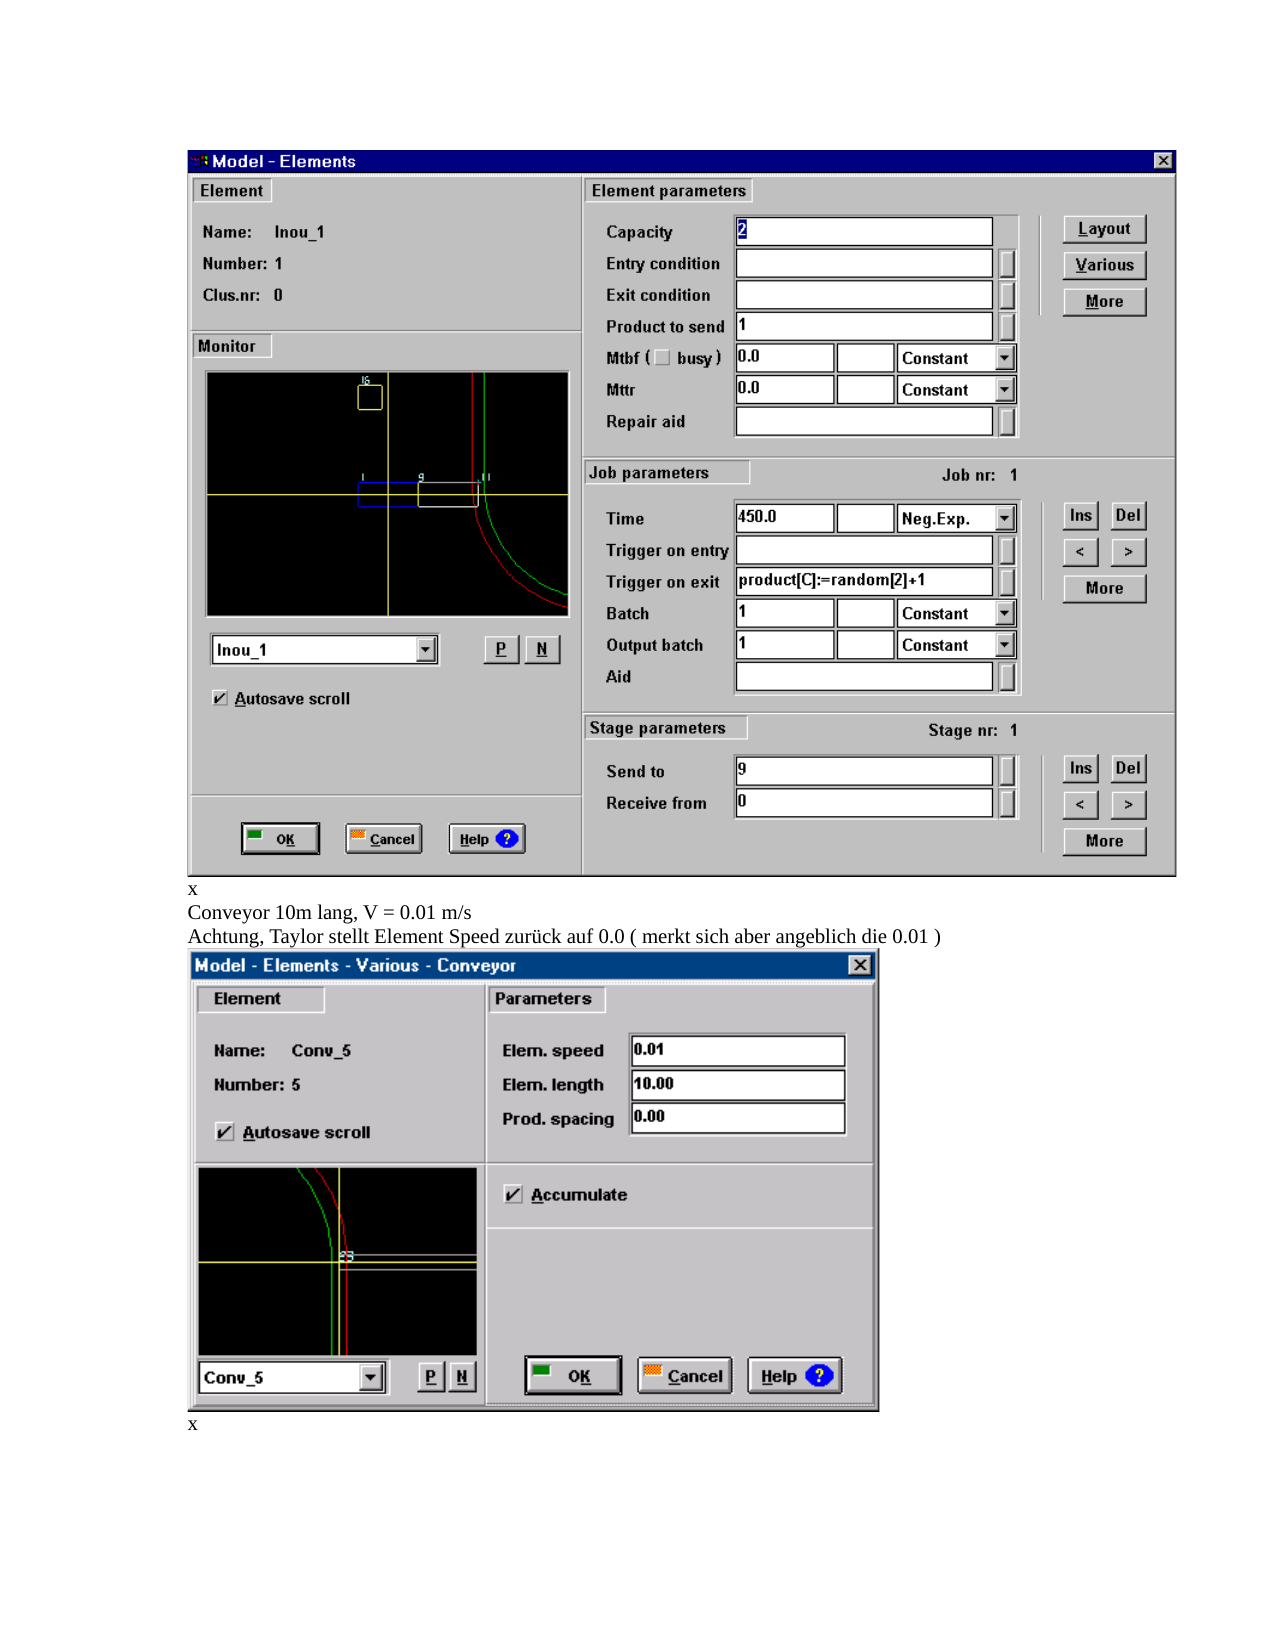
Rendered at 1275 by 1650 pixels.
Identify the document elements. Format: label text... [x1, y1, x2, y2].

text x [187, 1411, 1087, 1435]
text Conveyor 10m lang, V = 0.01 m/s [187, 900, 1087, 924]
text Achtung, Taylor stellt Element Speed zurück auf 0.0 ( merkt sich aber angeblich die 0.01 ) [187, 924, 1087, 948]
text x [187, 877, 1087, 900]
